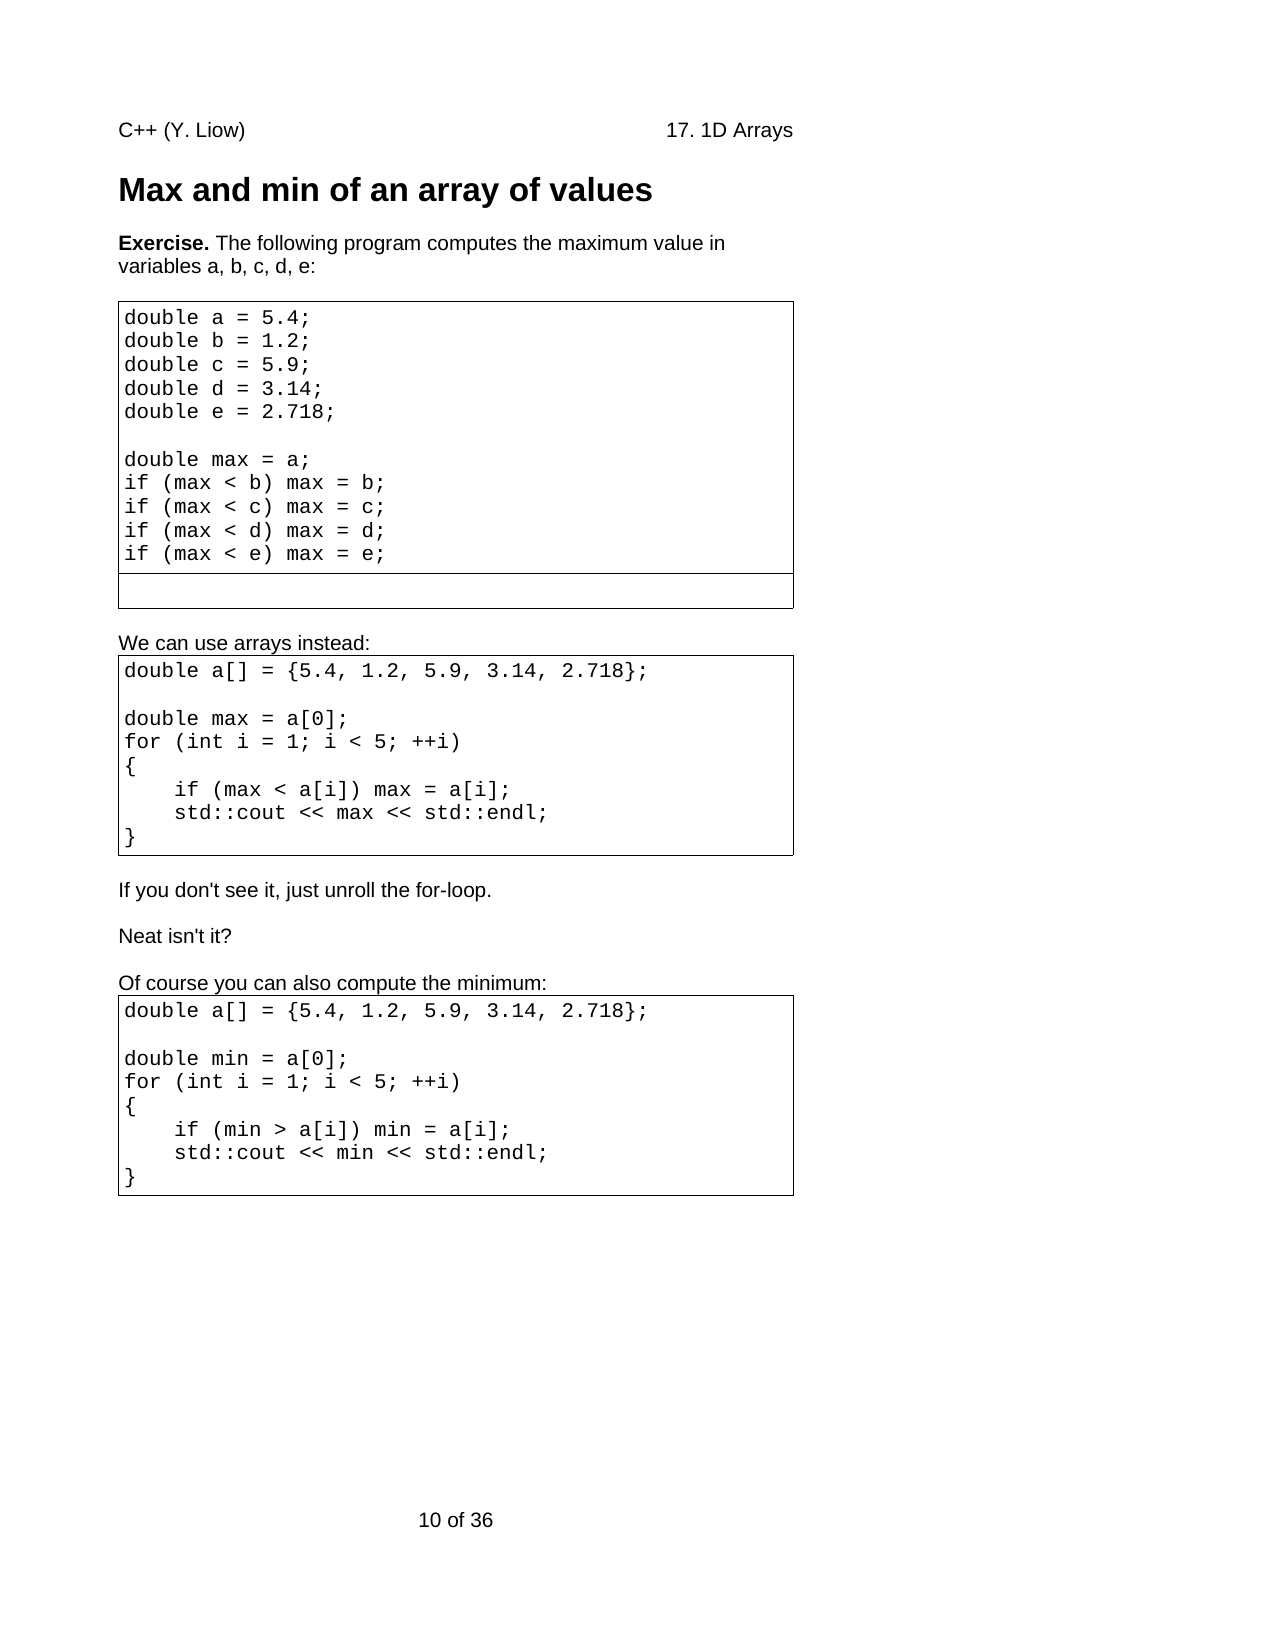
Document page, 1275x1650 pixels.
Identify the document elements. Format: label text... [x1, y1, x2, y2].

text Max and min of an array of values [118, 171, 793, 208]
text Exercise. The following program computes the maximum value in variables a, b, c, d, e: [118, 231, 793, 278]
text If you don't see it, just unroll the for-loop. [118, 878, 793, 902]
table_header double a = 5.4; double b = 1.2; double c = 5.9; double d = 3.14; double e = 2.718; double max = a; if (max < b) max = b; if (max < c) max = c; if (max < d) max = d; if (max < e) max = e; [119, 302, 793, 573]
table_header double a[] = {5.4, 1.2, 5.9, 3.14, 2.718}; double min = a[0]; for (int i = 1; i < 5; ++i) { if (min > a[i]) min = a[i]; std::cout << min << std::endl; } [119, 996, 793, 1195]
text Neat isn't it? [118, 925, 793, 948]
text Of course you can also compute the minimum: [118, 971, 793, 995]
table_header double a[] = {5.4, 1.2, 5.9, 3.14, 2.718}; double max = a[0]; for (int i = 1; i < 5; ++i) { if (max < a[i]) max = a[i]; std::cout << max << std::endl; } [119, 656, 793, 855]
text We can use arrays instead: [118, 631, 793, 654]
table_cell [119, 574, 793, 608]
